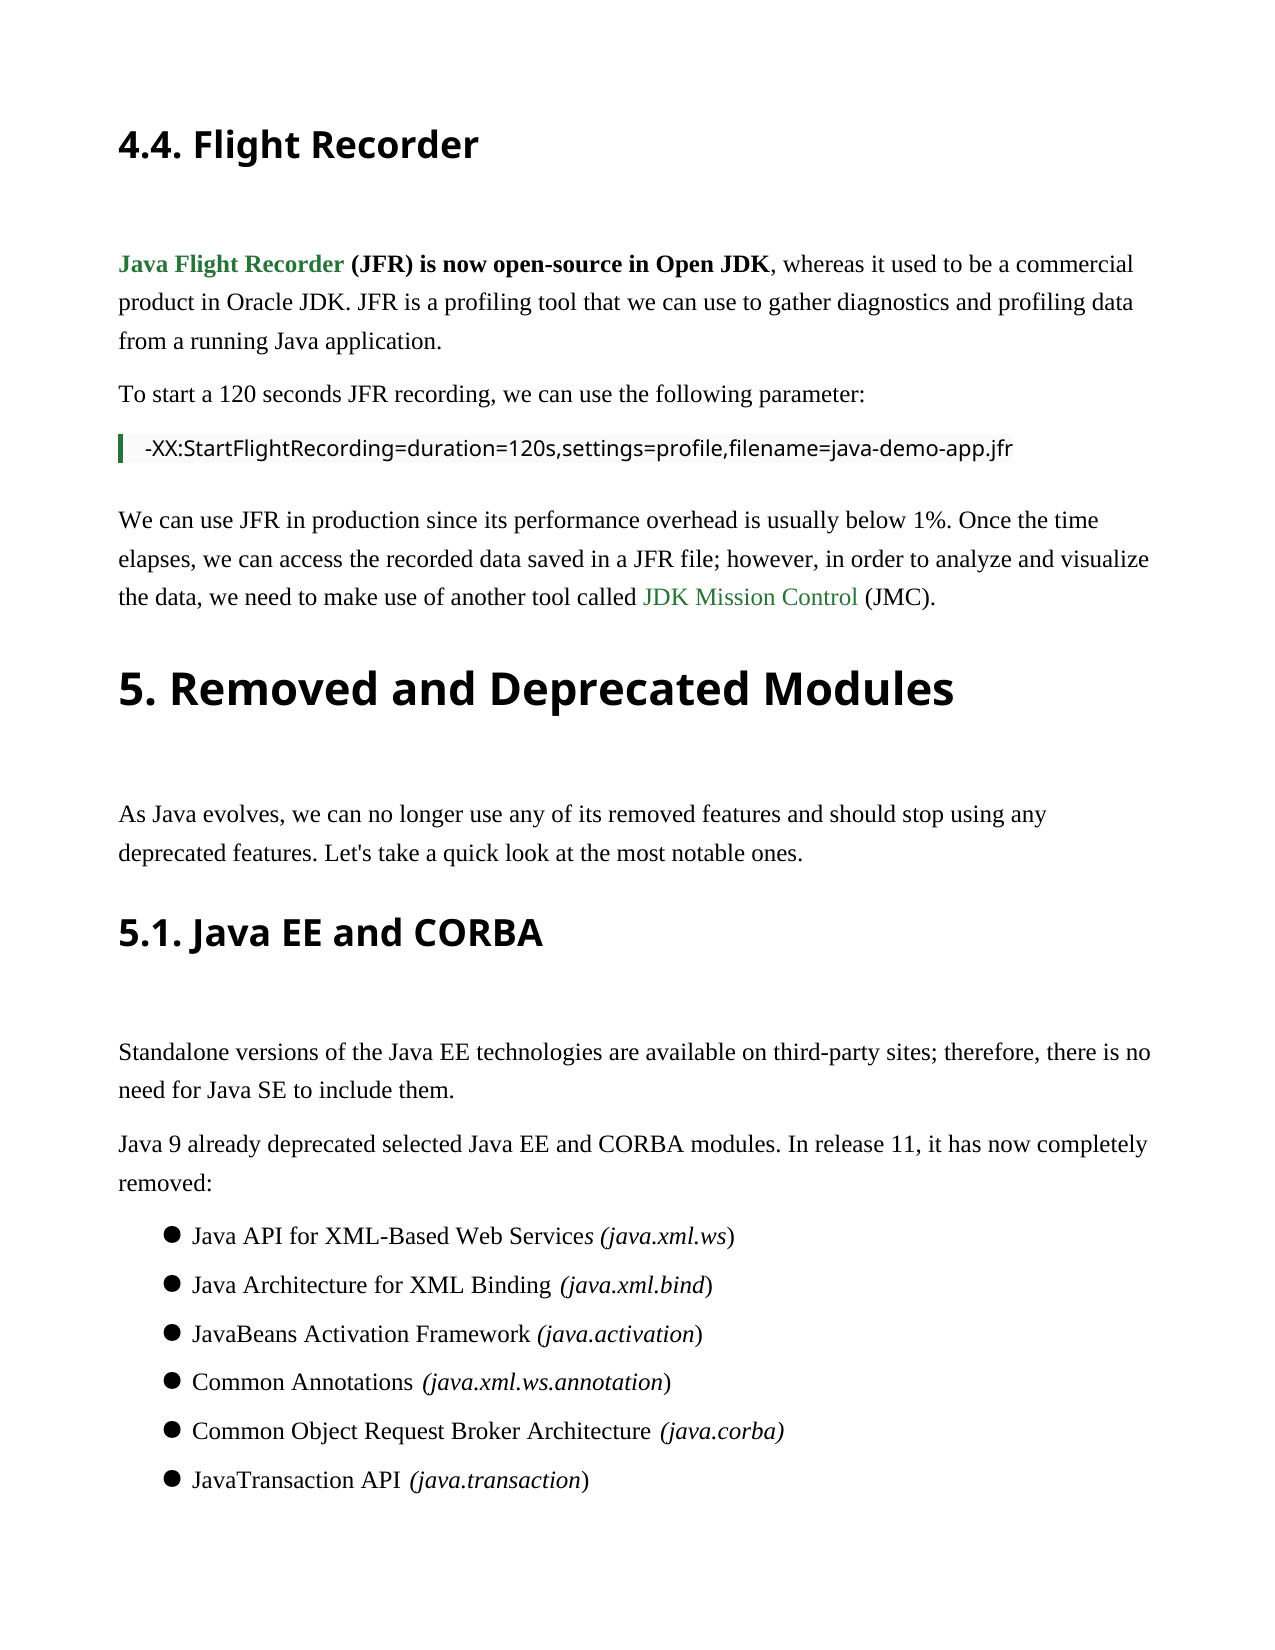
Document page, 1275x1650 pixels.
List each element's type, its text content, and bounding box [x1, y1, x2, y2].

subtitle 5.1. Java EE and CORBA [118, 906, 1157, 957]
subtitle 5. Removed and Deprecated Modules [118, 657, 1157, 718]
text As Java evolves, we can no longer use any of its removed features and should stop using any deprecated features. Let's take a quick look at the most notable ones. [118, 799, 1157, 866]
text To start a 120 seconds JFR recording, we can use the following parameter: [118, 379, 1157, 408]
text Standalone versions of the Java EE technologies are available on third-party sites; therefore, there is no need for Java SE to include them. [118, 1037, 1157, 1104]
text Java Flight Recorder (JFR) is now open-source in Open JDK, whereas it used to be a commercial product in Oracle JDK. JFR is a profiling tool that we can use to gather diagnostics and profiling data from a running Java application. [118, 249, 1157, 354]
list JavaBeans Activation Framework (java.activation) [162, 1319, 1157, 1347]
list Java API for XML-Based Web Services (java.xml.ws) [162, 1221, 1157, 1250]
list Common Object Request Broker Architecture (java.corba) [162, 1416, 1157, 1445]
text -XX:StartFlightRecording=duration=120s,settings=profile,filename=java-demo-app.jfr [118, 433, 1157, 463]
list Common Annotations (java.xml.ws.annotation) [162, 1367, 1157, 1396]
text Java 9 already deprecated selected Java EE and CORBA modules. In release 11, it has now completely removed: [118, 1129, 1157, 1196]
text We can use JFR in production since its performance overhead is usually below 1%. Once the time elapses, we can access the recorded data saved in a JFR file; however, in order to analyze and visualize the data, we need to make use of another tool called JDK Mission Control (JMC). [118, 505, 1157, 611]
subtitle 4.4. Flight Recorder [118, 118, 1157, 169]
list Java Architecture for XML Binding (java.xml.bind) [162, 1270, 1157, 1299]
list JavaTransaction API (java.transaction) [162, 1465, 1157, 1493]
